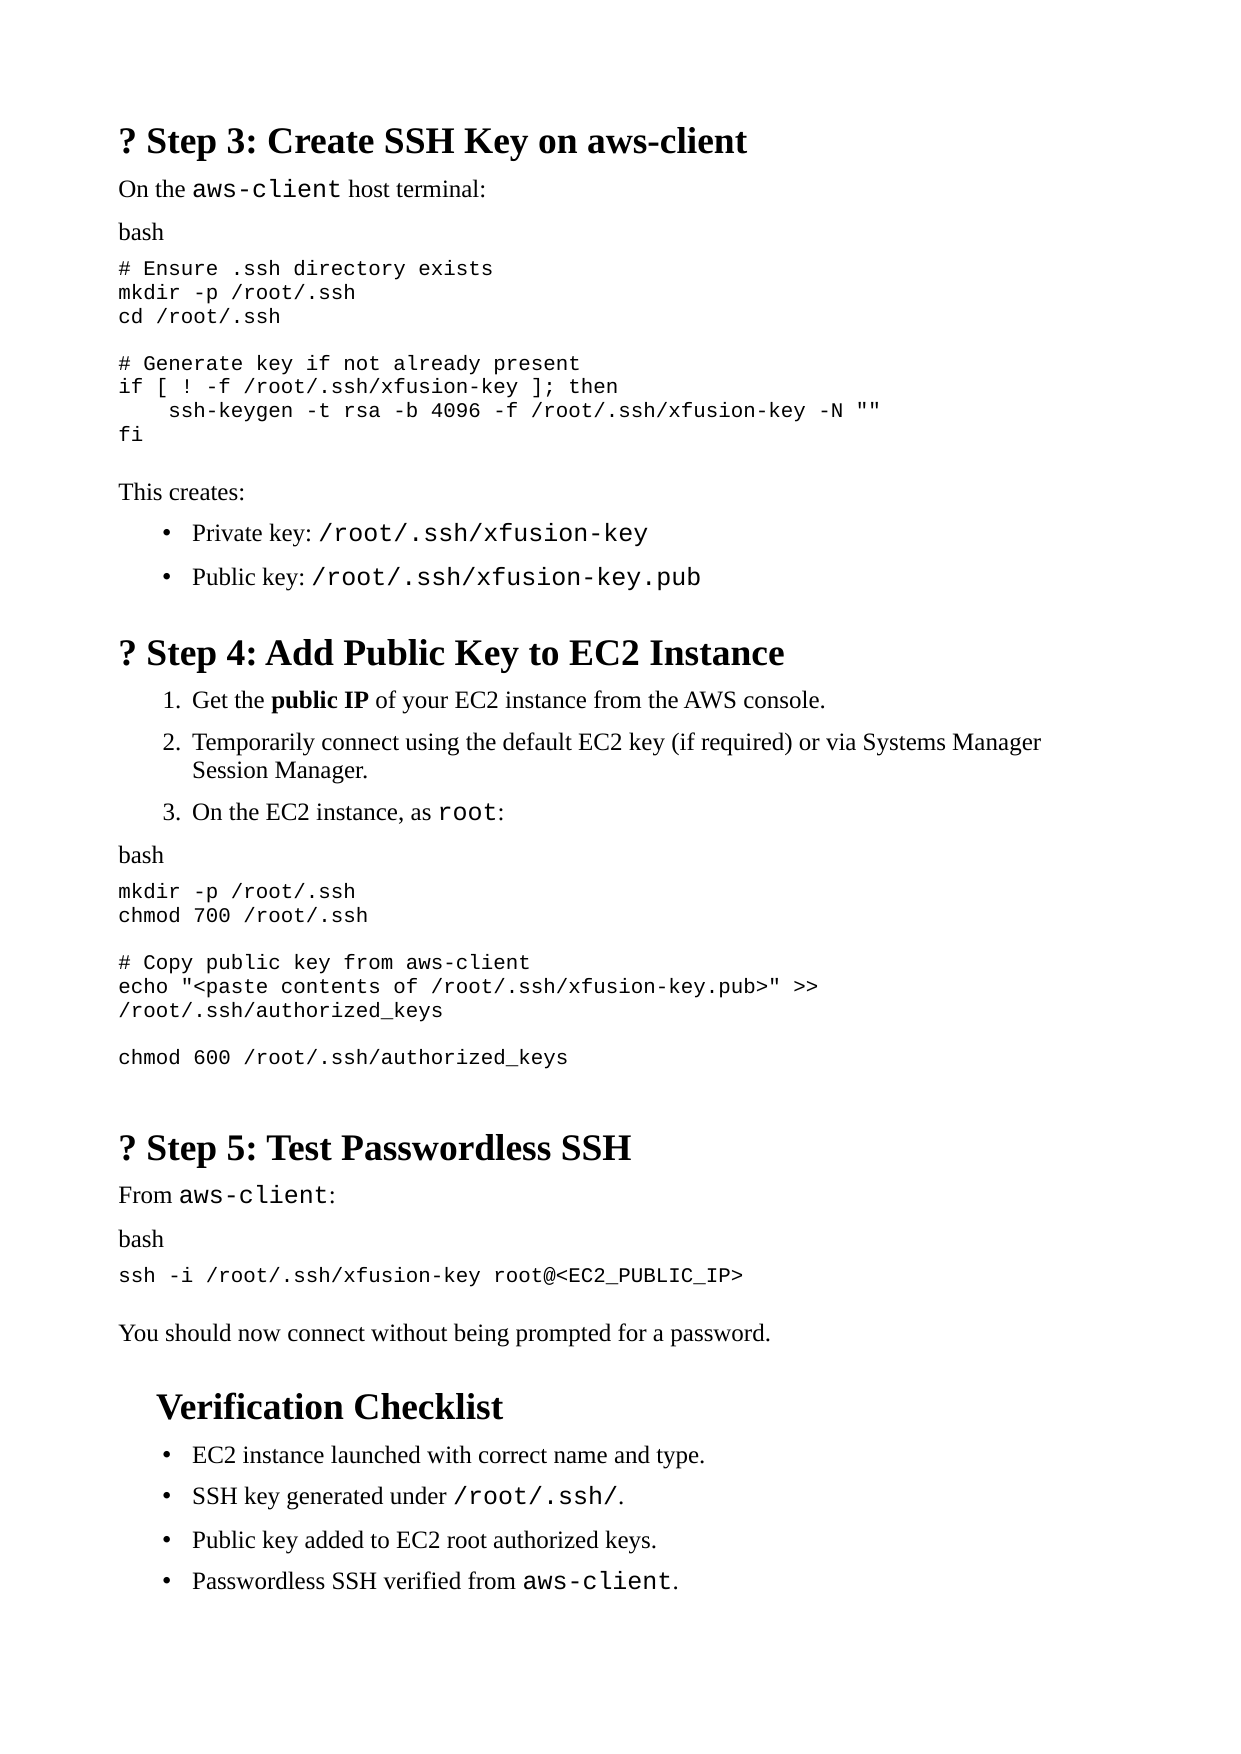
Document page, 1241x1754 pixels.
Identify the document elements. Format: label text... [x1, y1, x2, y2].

text if [ ! -f /root/.ssh/xfusion-key ]; then [118, 377, 1122, 400]
text cd /root/.ssh [118, 306, 1122, 329]
text echo "<paste contents of /root/.ssh/xfusion-key.pub>" >> /root/.ssh/authorized_keys [118, 976, 1122, 1023]
text On the aws-client host terminal: [118, 174, 1122, 204]
list On the EC2 instance, as root: [162, 797, 1122, 828]
text chmod 600 /root/.ssh/authorized_keys [118, 1047, 1122, 1071]
subtitle ? Step 5: Test Passwordless SSH [118, 1125, 1122, 1168]
list EC2 instance launched with correct name and type. [162, 1440, 1122, 1469]
text mkdir -p /root/.ssh [118, 881, 1122, 905]
text You should now connect without being prompted for a password. [118, 1318, 1122, 1347]
list Public key: /root/.ssh/xfusion-key.pub [162, 562, 1122, 592]
list Public key added to EC2 root authorized keys. [162, 1525, 1122, 1553]
text # Generate key if not already present [118, 353, 1122, 377]
text bash [118, 1224, 1122, 1253]
list SSH key generated under /root/.ssh/. [162, 1481, 1122, 1512]
text ssh-keygen -t rsa -b 4096 -f /root/.ssh/xfusion-key -N "" [118, 400, 1122, 424]
list Private key: /root/.ssh/xfusion-key [162, 518, 1122, 549]
list Get the public IP of your EC2 instance from the AWS console. [162, 686, 1122, 714]
text ssh -i /root/.ssh/xfusion-key root@<EC2_PUBLIC_IP> [118, 1265, 1122, 1289]
text This creates: [118, 477, 1122, 506]
subtitle ? Step 3: Create SSH Key on aws-client [118, 118, 1122, 161]
text fi [118, 424, 1122, 447]
list Passwordless SSH verified from aws-client. [162, 1566, 1122, 1597]
text bash [118, 840, 1122, 869]
subtitle ? Step 4: Add Public Key to EC2 Instance [118, 630, 1122, 673]
text mkdir -p /root/.ssh [118, 282, 1122, 306]
text # Copy public key from aws-client [118, 952, 1122, 976]
text From aws-client: [118, 1181, 1122, 1211]
text # Ensure .ssh directory exists [118, 258, 1122, 282]
subtitle ✅ Verification Checklist [118, 1384, 1122, 1428]
text chmod 700 /root/.ssh [118, 905, 1122, 929]
text bash [118, 217, 1122, 246]
list Temporarily connect using the default EC2 key (if required) or via Systems Manager Session Manager. [162, 727, 1122, 784]
